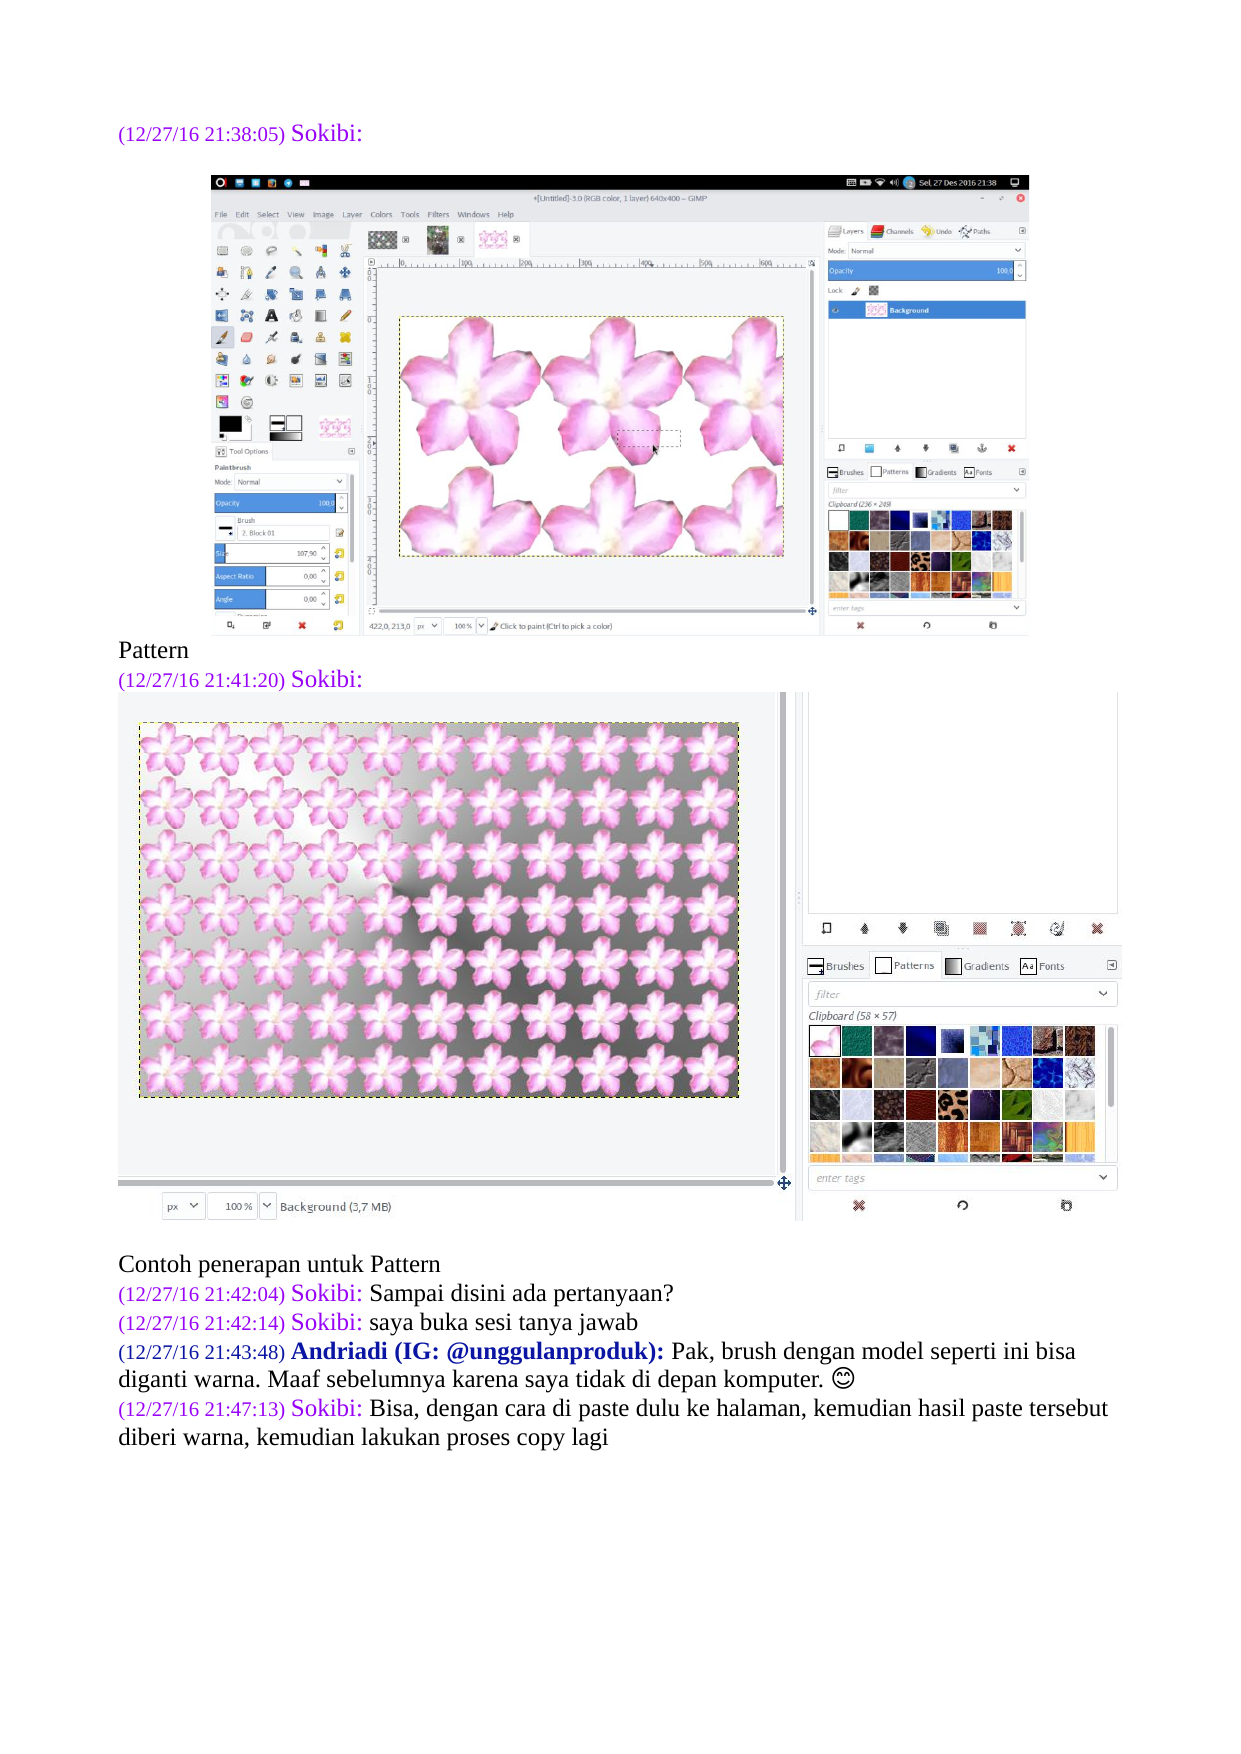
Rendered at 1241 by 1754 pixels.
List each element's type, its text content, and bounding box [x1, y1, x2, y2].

text (12/27/16 21:38:05) Sokibi: [118, 118, 1122, 147]
picture [211, 175, 1030, 636]
text Pattern (12/27/16 21:41:20) Sokibi: [118, 176, 1122, 692]
picture [118, 692, 1123, 1221]
text Contoh penerapan untuk Pattern (12/27/16 21:42:04) Sokibi: Sampai disini ada pertanyaan? (12/27/16 21:42:14) Sokibi: saya buka sesi tanya jawab (12/27/16 21:43:48) Andriadi (IG: @unggulanproduk): Pak, brush dengan model seperti ini bisa diganti warna. Maaf sebelumnya karena saya tidak di depan komputer. 😊 (12/27/16 21:47:13) Sokibi: Bisa, dengan cara di paste dulu ke halaman, kemudian hasil paste tersebut diberi warna, kemudian lakukan proses copy lagi [118, 1221, 1122, 1479]
